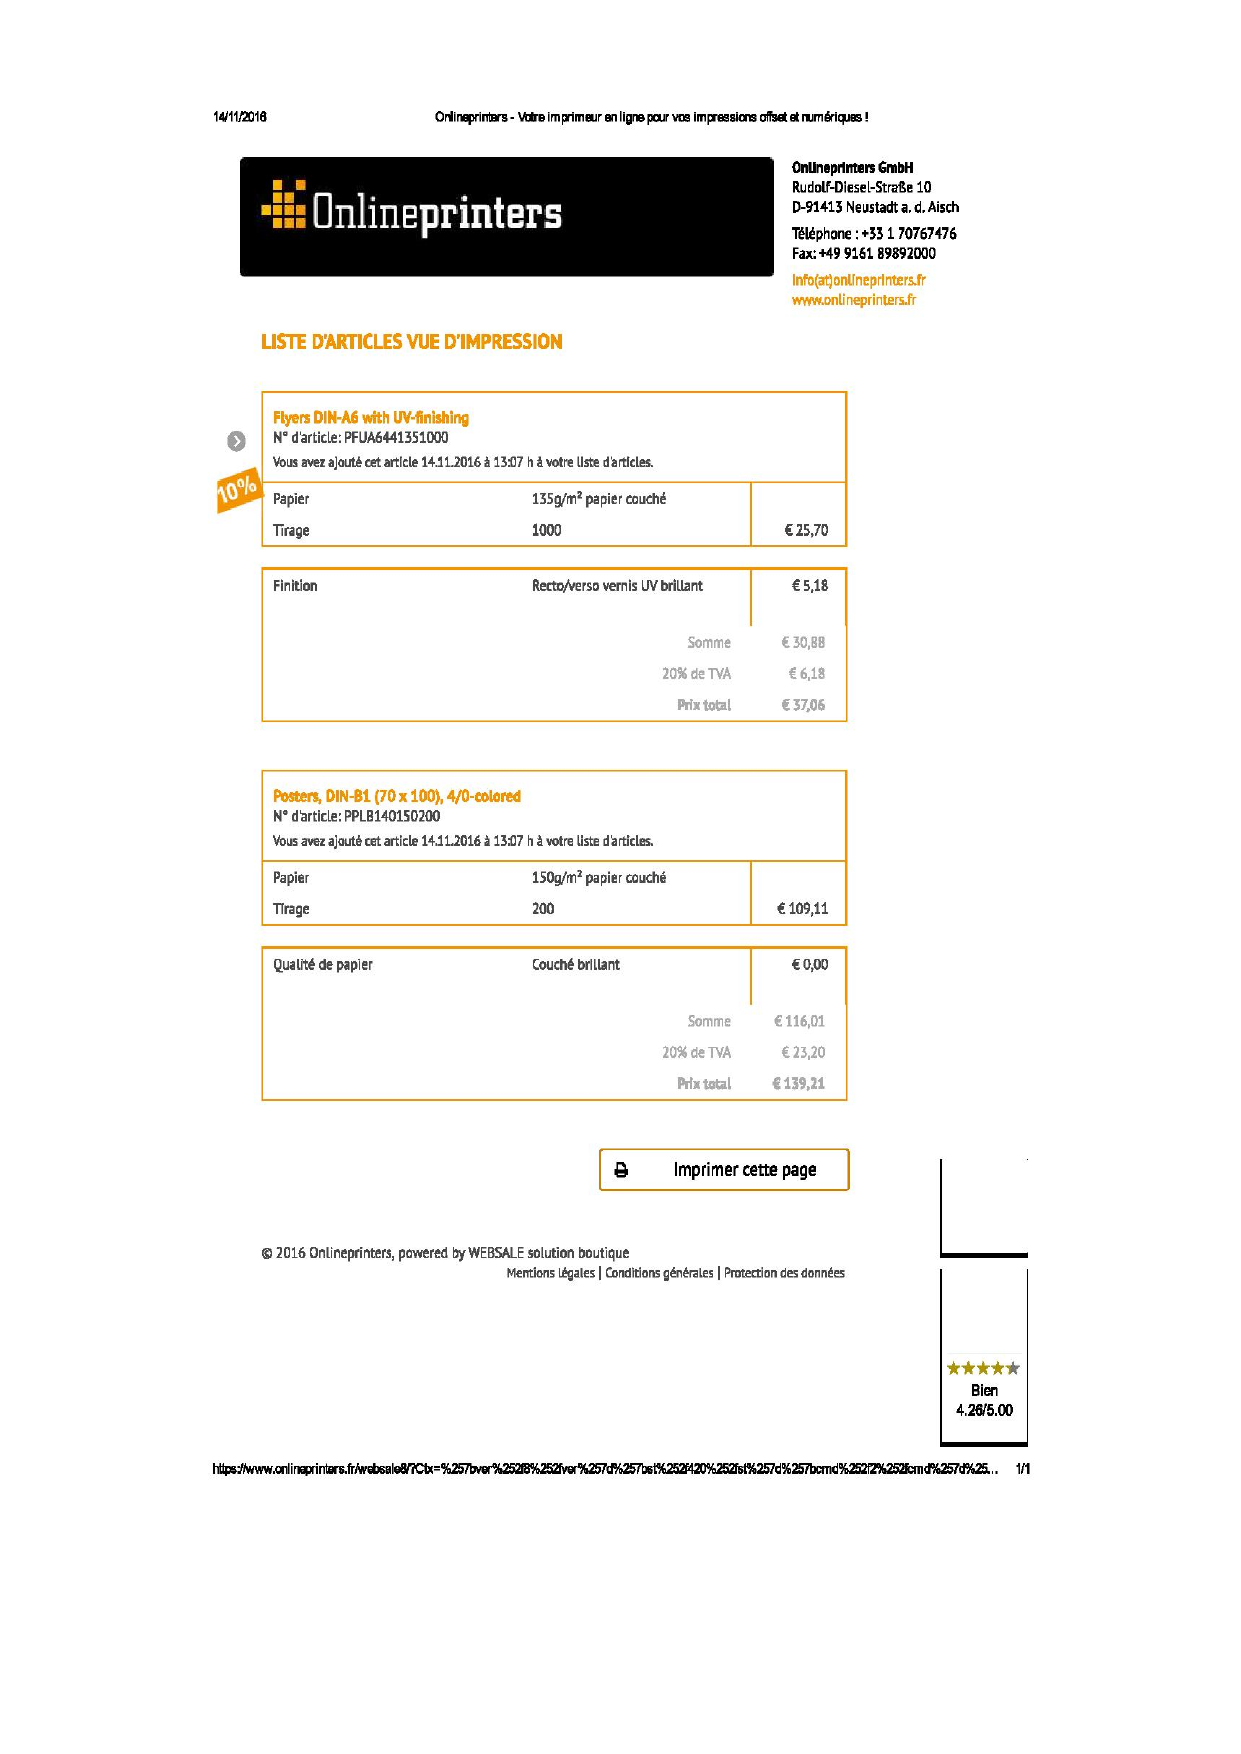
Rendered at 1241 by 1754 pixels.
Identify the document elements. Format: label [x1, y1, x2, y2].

picture [173, 85, 1068, 1500]
